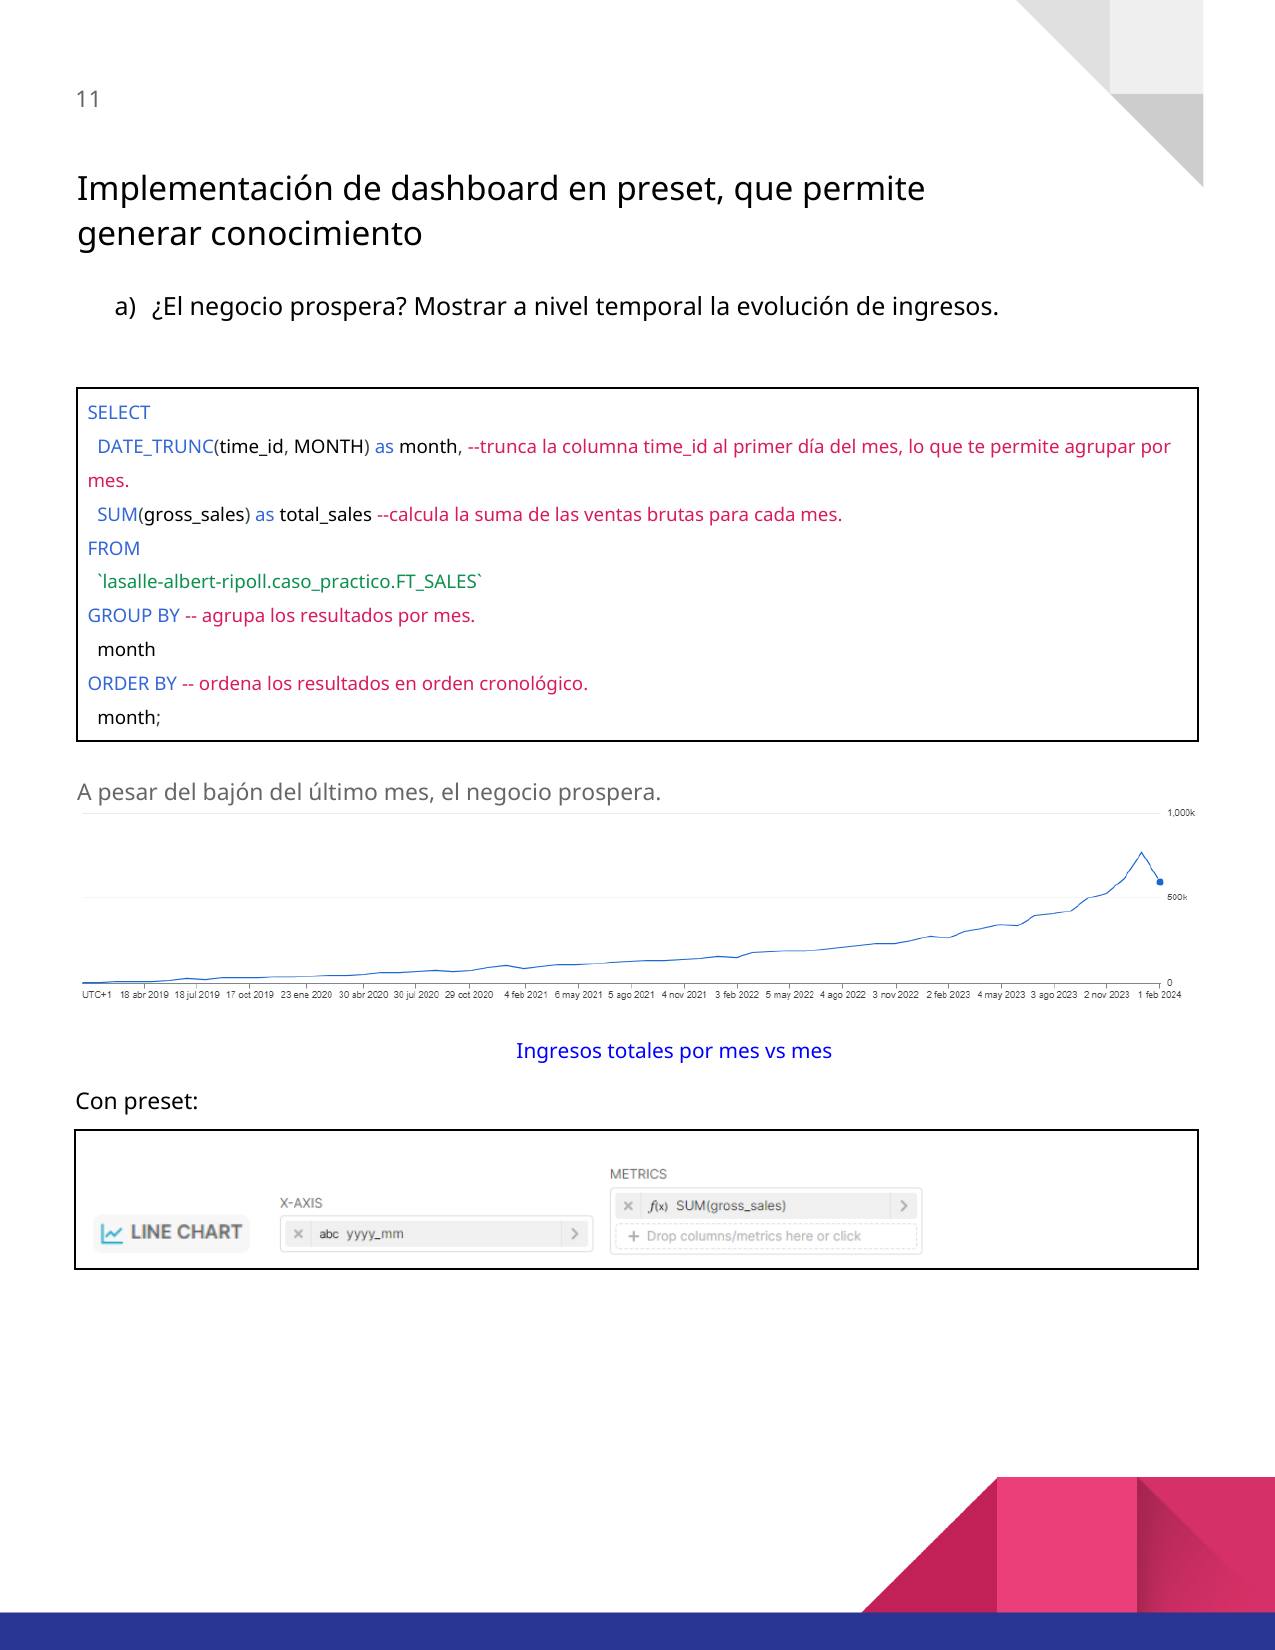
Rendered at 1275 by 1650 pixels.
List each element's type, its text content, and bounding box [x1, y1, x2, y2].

table_header SELECT DATE_TRUNC(time_id, MONTH) as month, --trunca la columna time_id al primer día del mes, lo que te permite agrupar por mes. SUM(gross_sales) as total_sales --calcula la suma de las ventas brutas para cada mes. FROM `lasalle-albert-ripoll.caso_practico.FT_SALES` GROUP BY -- agrupa los resultados por mes. month ORDER BY -- ordena los resultados en orden cronológico. month; [78, 389, 1197, 740]
table_header [76, 1131, 1197, 1268]
subtitle Implementación de dashboard en preset, que permite generar conocimiento [77, 164, 1198, 255]
picture [1015, 0, 1204, 188]
picture [0, 1475, 1275, 1650]
subtitle Ingresos totales por mes vs mes [75, 1036, 1198, 1064]
text Con preset: [75, 1085, 1198, 1117]
picture [84, 1162, 928, 1258]
subtitle A pesar del bajón del último mes, el negocio prospera. [77, 776, 1198, 806]
subtitle ¿El negocio prospera? Mostrar a nivel temporal la evolución de ingresos. [114, 289, 1198, 323]
picture [76, 806, 1199, 1003]
